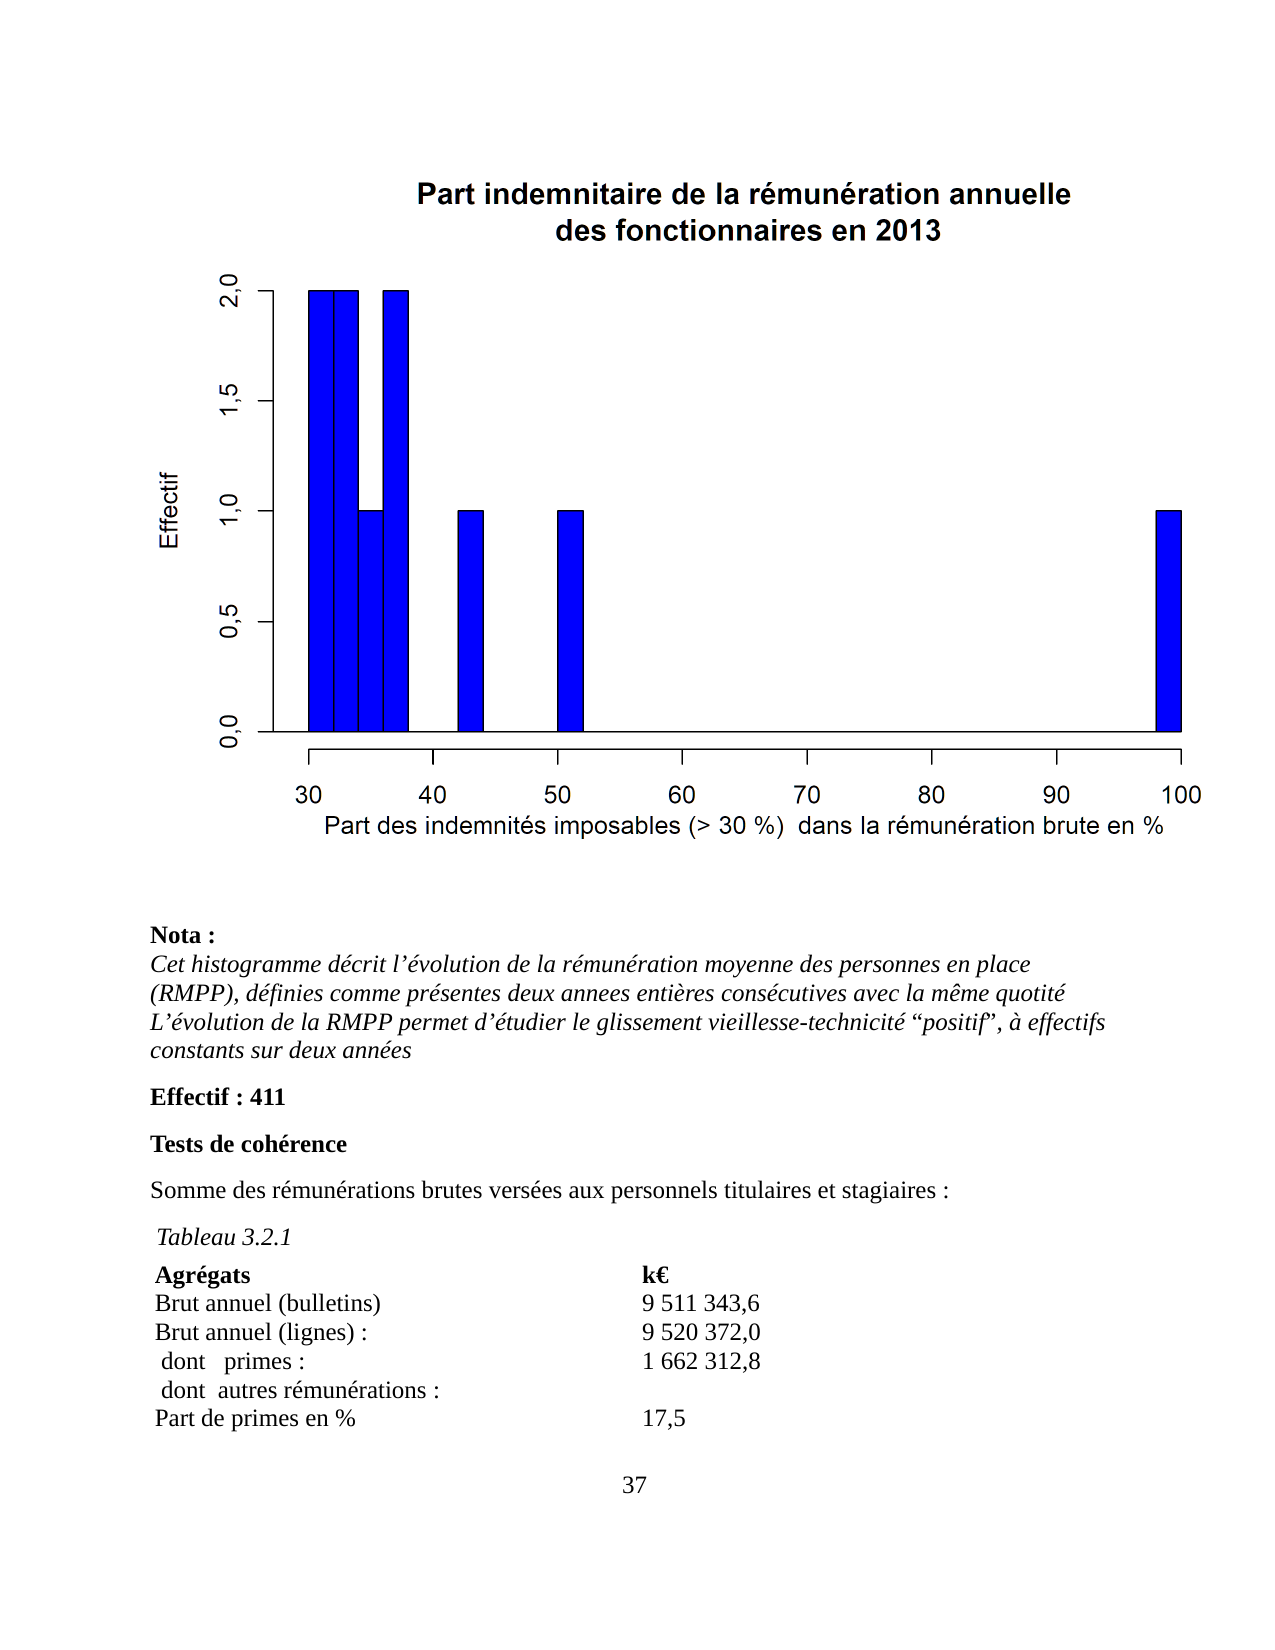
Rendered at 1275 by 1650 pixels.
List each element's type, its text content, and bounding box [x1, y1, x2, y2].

table_header k€ [638, 1260, 1125, 1288]
table_cell dont primes : [150, 1346, 637, 1375]
table_cell 17,5 [638, 1404, 1125, 1432]
text Somme des rémunérations brutes versées aux personnels titulaires et stagiaires : [150, 1175, 1125, 1204]
table_cell Brut annuel (lignes) : [150, 1317, 637, 1346]
table_header Agrégats [150, 1260, 637, 1288]
text Effectif : 411 [150, 1082, 1125, 1111]
table_cell Part de primes en % [150, 1404, 637, 1432]
table_cell [638, 1375, 1125, 1403]
text Tableau 3.2.1 [150, 1222, 1125, 1251]
table_cell 9 511 343,6 [638, 1289, 1125, 1317]
table_cell Brut annuel (bulletins) [150, 1289, 637, 1317]
table_cell 9 520 372,0 [638, 1317, 1125, 1346]
table_cell 1 662 312,8 [638, 1346, 1125, 1375]
text Tests de cohérence [150, 1129, 1125, 1157]
table_cell dont autres rémunérations : [150, 1375, 637, 1403]
picture [150, 150, 1275, 903]
text Nota : Cet histogramme décrit l’évolution de la rémunération moyenne des personnes en place (RMPP), définies comme présentes deux annees entières consécutives avec la même quotité L’évolution de la RMPP permet d’étudier le glissement vieillesse-technicité “positif”, à effectifs constants sur deux années [150, 920, 1125, 1064]
